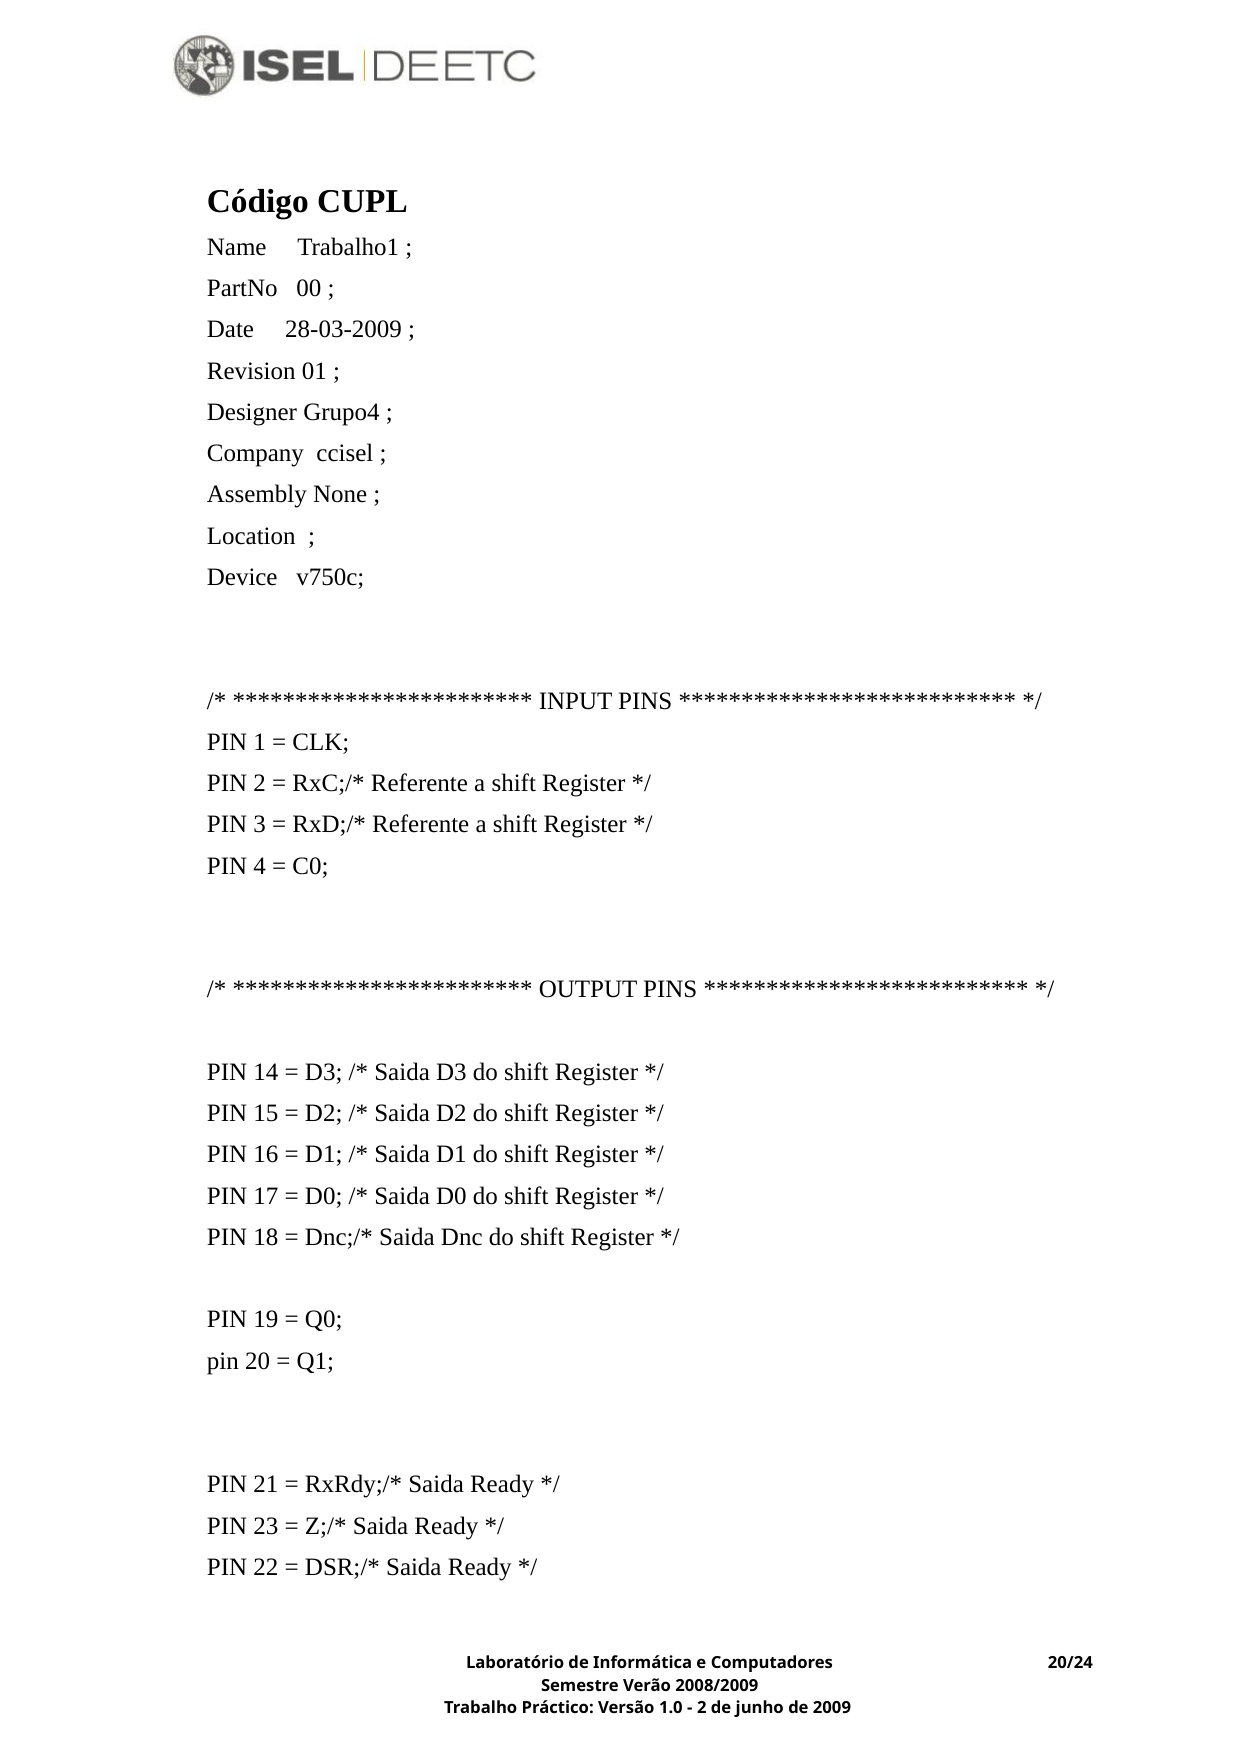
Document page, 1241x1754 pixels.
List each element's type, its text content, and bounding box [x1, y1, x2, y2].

text Assembly None ; [148, 479, 1093, 508]
text Company ccisel ; [148, 438, 1093, 467]
text /* ************************ OUTPUT PINS ************************** */ [148, 974, 1093, 1003]
text Device v750c; [148, 562, 1093, 591]
subtitle Código CUPL [148, 181, 1093, 219]
text pin 20 = Q1; [148, 1346, 1093, 1374]
text PIN 1 = CLK; [148, 727, 1093, 756]
text PIN 4 = C0; [148, 851, 1093, 879]
text PIN 14 = D3; /* Saida D3 do shift Register */ [148, 1057, 1093, 1086]
text PIN 23 = Z;/* Saida Ready */ [148, 1511, 1093, 1539]
text Revision 01 ; [148, 356, 1093, 384]
text PIN 18 = Dnc;/* Saida Dnc do shift Register */ [148, 1222, 1093, 1251]
text Name Trabalho1 ; [148, 232, 1093, 261]
text PIN 2 = RxC;/* Referente a shift Register */ [148, 768, 1093, 797]
text PIN 21 = RxRdy;/* Saida Ready */ [148, 1469, 1093, 1498]
text /* ************************ INPUT PINS *************************** */ [148, 686, 1093, 714]
text PIN 3 = RxD;/* Referente a shift Register */ [148, 809, 1093, 838]
text PIN 16 = D1; /* Saida D1 do shift Register */ [148, 1139, 1093, 1168]
picture [164, 20, 566, 121]
text PIN 22 = DSR;/* Saida Ready */ [148, 1552, 1093, 1581]
text Designer Grupo4 ; [148, 397, 1093, 426]
text PIN 19 = Q0; [148, 1304, 1093, 1333]
text PartNo 00 ; [148, 273, 1093, 302]
text PIN 15 = D2; /* Saida D2 do shift Register */ [148, 1098, 1093, 1127]
text Date 28-03-2009 ; [148, 314, 1093, 343]
text Location ; [148, 521, 1093, 549]
text PIN 17 = D0; /* Saida D0 do shift Register */ [148, 1181, 1093, 1209]
